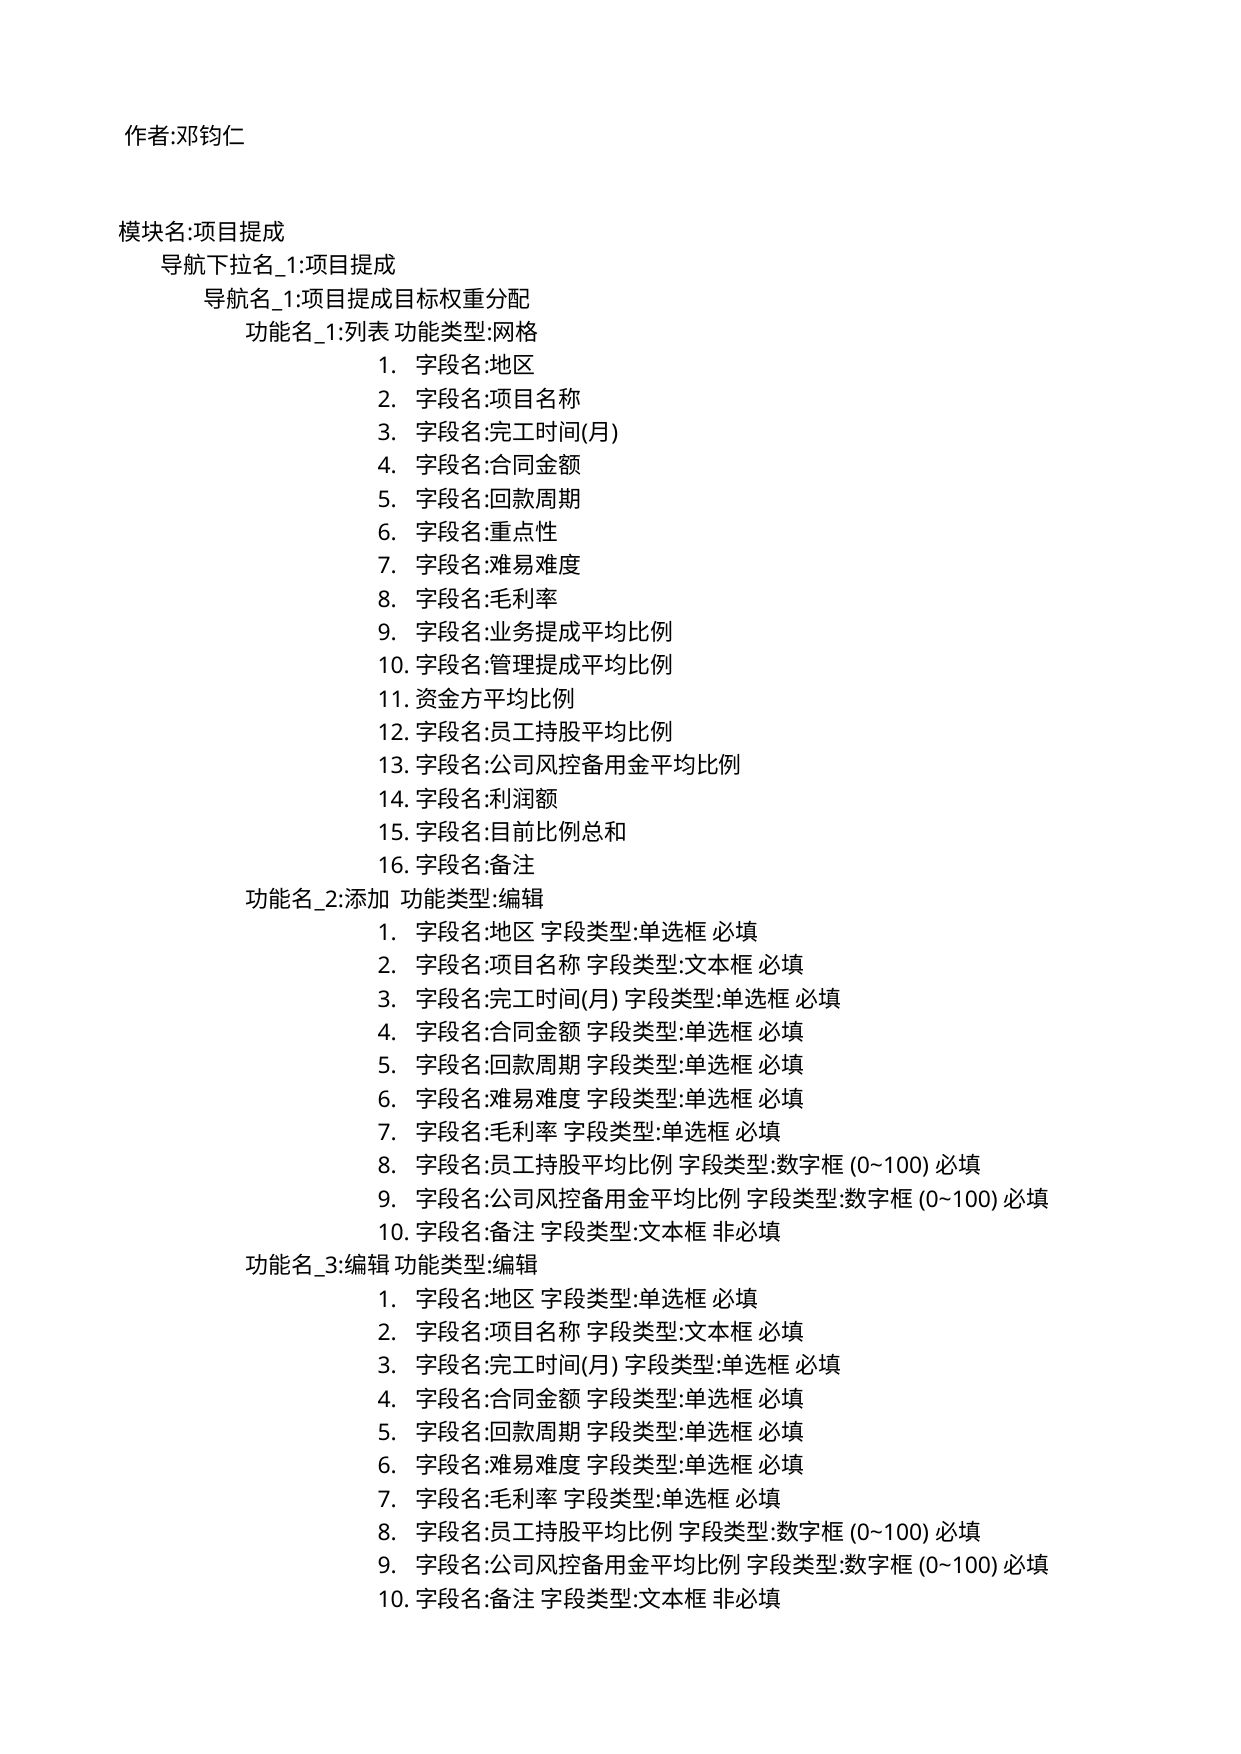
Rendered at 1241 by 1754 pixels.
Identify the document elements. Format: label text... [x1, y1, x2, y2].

list 字段名:业务提成平均比例 [377, 614, 1122, 647]
list 字段名:毛利率 [377, 581, 1122, 614]
list 字段名:难易难度 字段类型:单选框 必填 [377, 1447, 1122, 1481]
text 功能名_1:列表 功能类型:网格 [118, 314, 1122, 347]
list 字段名:合同金额 字段类型:单选框 必填 [377, 1381, 1122, 1414]
list 字段名:员工持股平均比例 字段类型:数字框 (0~100) 必填 [377, 1147, 1122, 1181]
list 字段名:员工持股平均比例 字段类型:数字框 (0~100) 必填 [377, 1514, 1122, 1547]
text 模块名:项目提成 [118, 214, 1122, 247]
list 字段名:管理提成平均比例 [377, 647, 1122, 681]
list 字段名:项目名称 字段类型:文本框 必填 [377, 1314, 1122, 1347]
list 字段名:地区 字段类型:单选框 必填 [377, 914, 1122, 947]
list 字段名:重点性 [377, 514, 1122, 547]
list 字段名:目前比例总和 [377, 814, 1122, 847]
list 字段名:毛利率 字段类型:单选框 必填 [377, 1114, 1122, 1147]
list 字段名:公司风控备用金平均比例 [377, 747, 1122, 781]
list 字段名:合同金额 字段类型:单选框 必填 [377, 1014, 1122, 1047]
list 字段名:难易难度 [377, 547, 1122, 581]
list 字段名:完工时间(月) 字段类型:单选框 必填 [377, 1347, 1122, 1381]
list 资金方平均比例 [377, 681, 1122, 714]
list 字段名:地区 [377, 347, 1122, 381]
list 字段名:合同金额 [377, 447, 1122, 481]
list 字段名:难易难度 字段类型:单选框 必填 [377, 1081, 1122, 1114]
list 字段名:完工时间(月) 字段类型:单选框 必填 [377, 981, 1122, 1014]
text 功能名_2:添加 功能类型:编辑 [118, 881, 1122, 914]
list 字段名:项目名称 字段类型:文本框 必填 [377, 947, 1122, 981]
list 字段名:地区 字段类型:单选框 必填 [377, 1281, 1122, 1314]
list 字段名:完工时间(月) [377, 414, 1122, 447]
list 字段名:回款周期 [377, 481, 1122, 514]
list 字段名:员工持股平均比例 [377, 714, 1122, 747]
list 字段名:回款周期 字段类型:单选框 必填 [377, 1047, 1122, 1081]
text 作者:邓钧仁 [118, 118, 1122, 151]
text 导航下拉名_1:项目提成 [118, 247, 1122, 281]
list 字段名:备注 字段类型:文本框 非必填 [377, 1214, 1122, 1247]
list 字段名:项目名称 [377, 381, 1122, 414]
text 导航名_1:项目提成目标权重分配 [118, 281, 1122, 314]
list 字段名:备注 [377, 847, 1122, 881]
list 字段名:毛利率 字段类型:单选框 必填 [377, 1481, 1122, 1514]
list 字段名:备注 字段类型:文本框 非必填 [377, 1581, 1122, 1614]
list 字段名:公司风控备用金平均比例 字段类型:数字框 (0~100) 必填 [377, 1547, 1122, 1581]
list 字段名:利润额 [377, 781, 1122, 814]
list 字段名:公司风控备用金平均比例 字段类型:数字框 (0~100) 必填 [377, 1181, 1122, 1214]
list 字段名:回款周期 字段类型:单选框 必填 [377, 1414, 1122, 1447]
text 功能名_3:编辑 功能类型:编辑 [118, 1247, 1122, 1281]
